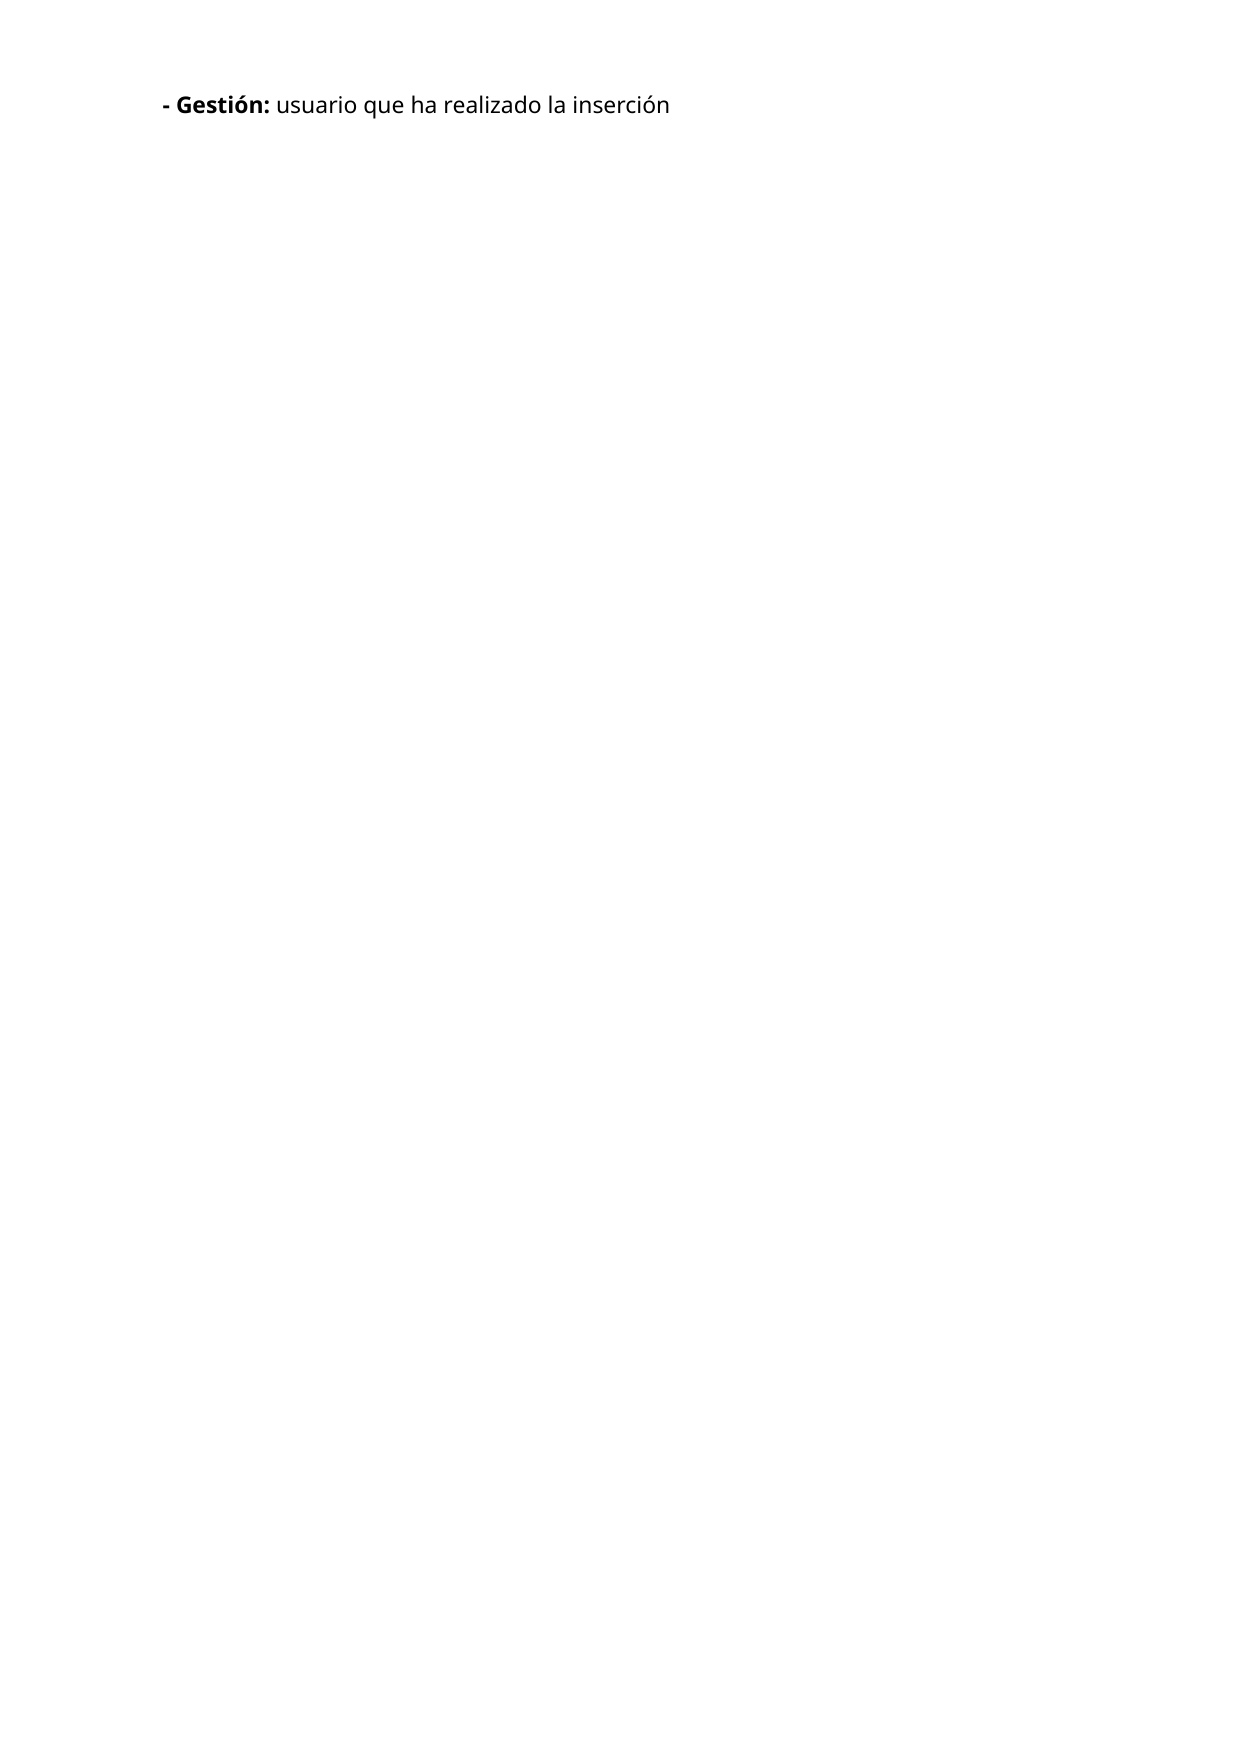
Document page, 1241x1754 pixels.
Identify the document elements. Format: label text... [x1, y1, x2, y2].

text - Gestión: usuario que ha realizado la inserción [88, 88, 1152, 208]
